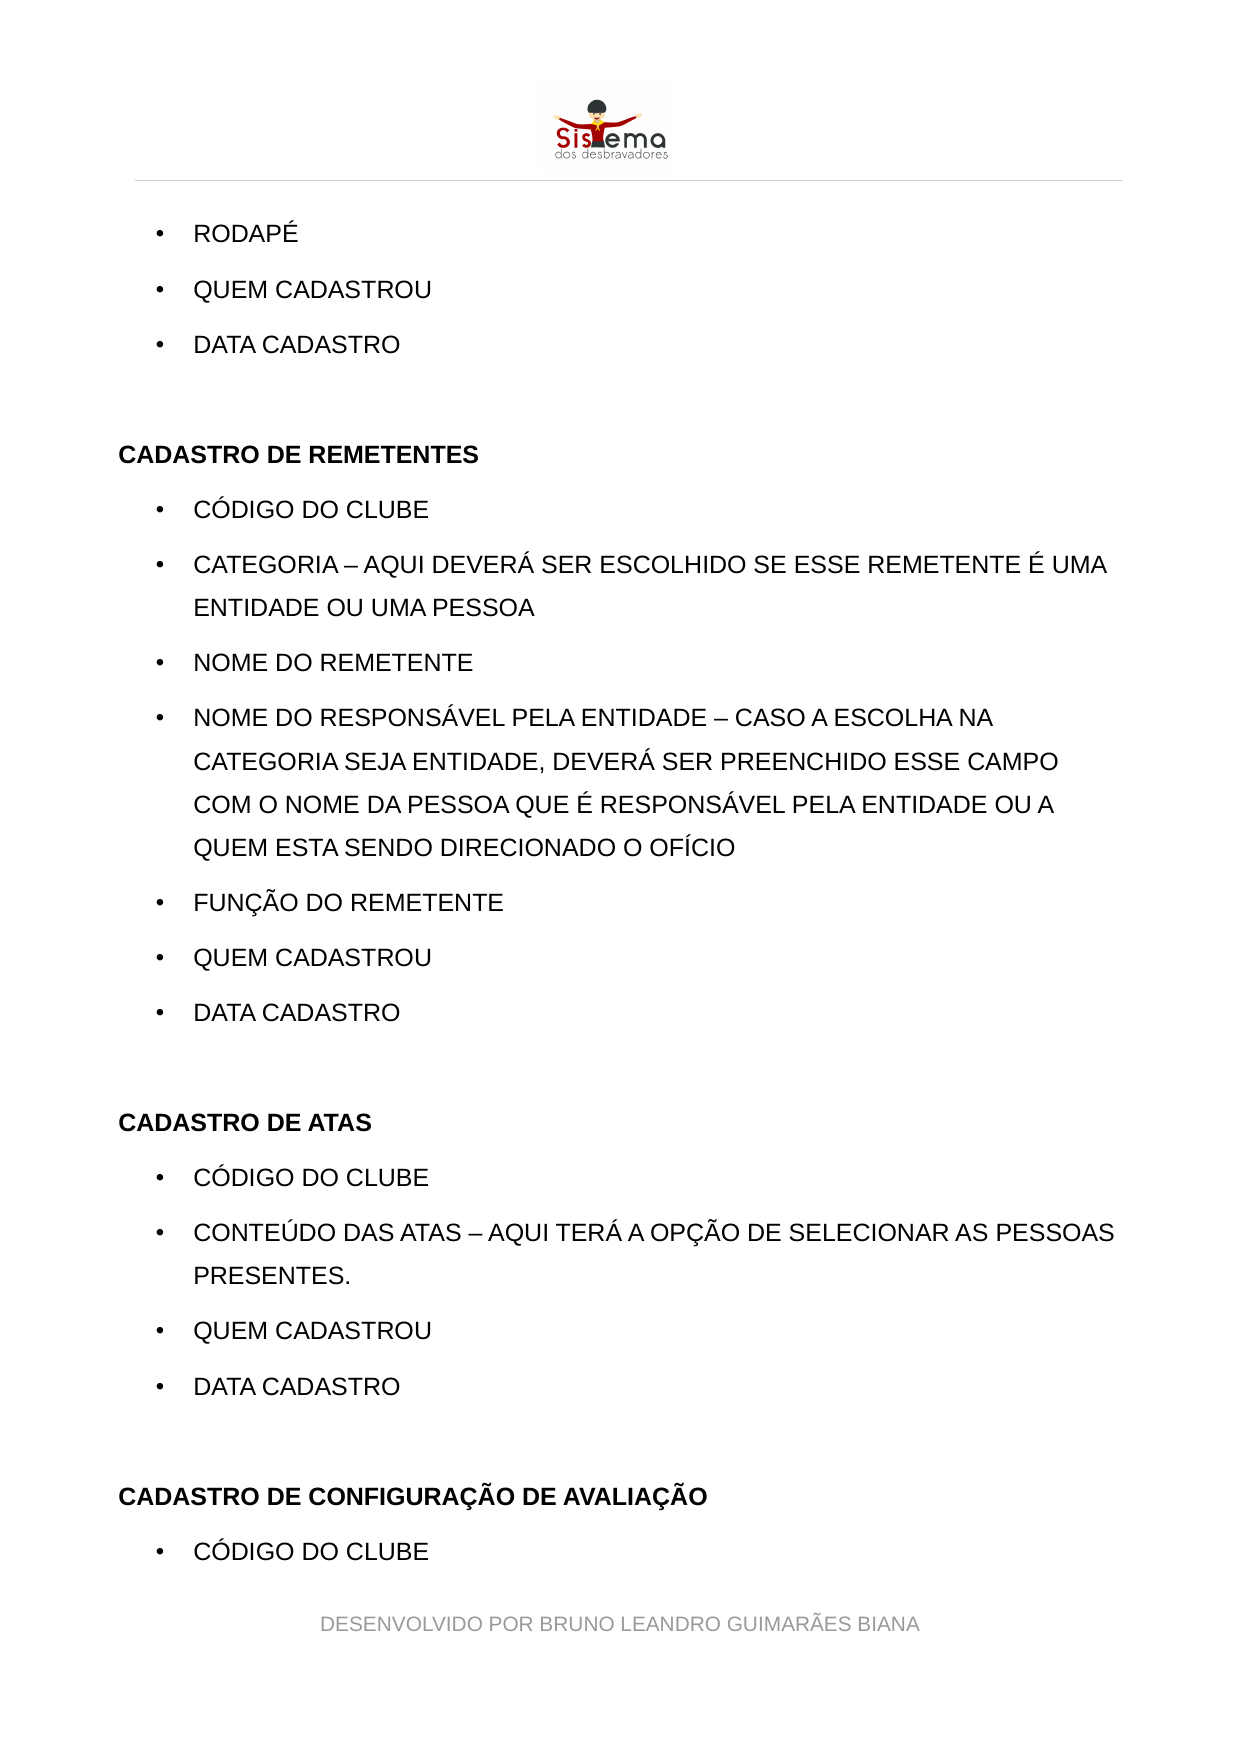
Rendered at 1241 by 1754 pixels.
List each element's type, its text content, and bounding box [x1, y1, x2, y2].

list QUEM CADASTROU [156, 943, 1122, 972]
list CÓDIGO DO CLUBE [156, 495, 1122, 524]
list CÓDIGO DO CLUBE [156, 1163, 1122, 1192]
list DATA CADASTRO [156, 1371, 1122, 1400]
text CADASTRO DE REMETENTES [118, 440, 1122, 468]
list NOME DO REMETENTE [156, 648, 1122, 677]
text CADASTRO DE CONFIGURAÇÃO DE AVALIAÇÃO [118, 1482, 1122, 1510]
list CÓDIGO DO CLUBE [156, 1537, 1122, 1565]
list FUNÇÃO DO REMETENTE [156, 888, 1122, 917]
list CONTEÚDO DAS ATAS – AQUI TERÁ A OPÇÃO DE SELECIONAR AS PESSOAS PRESENTES. [156, 1218, 1122, 1290]
list DATA CADASTRO [156, 998, 1122, 1027]
list NOME DO RESPONSÁVEL PELA ENTIDADE – CASO A ESCOLHA NA CATEGORIA SEJA ENTIDADE, DEVERÁ SER PREENCHIDO ESSE CAMPO COM O NOME DA PESSOA QUE É RESPONSÁVEL PELA ENTIDADE OU A QUEM ESTA SENDO DIRECIONADO O OFÍCIO [156, 703, 1122, 861]
list RODAPÉ [156, 219, 1122, 248]
list DATA CADASTRO [156, 330, 1122, 358]
list QUEM CADASTROU [156, 274, 1122, 303]
picture [538, 79, 677, 173]
text CADASTRO DE ATAS [118, 1108, 1122, 1137]
list CATEGORIA – AQUI DEVERÁ SER ESCOLHIDO SE ESSE REMETENTE É UMA ENTIDADE OU UMA PESSOA [156, 550, 1122, 622]
list QUEM CADASTROU [156, 1316, 1122, 1345]
